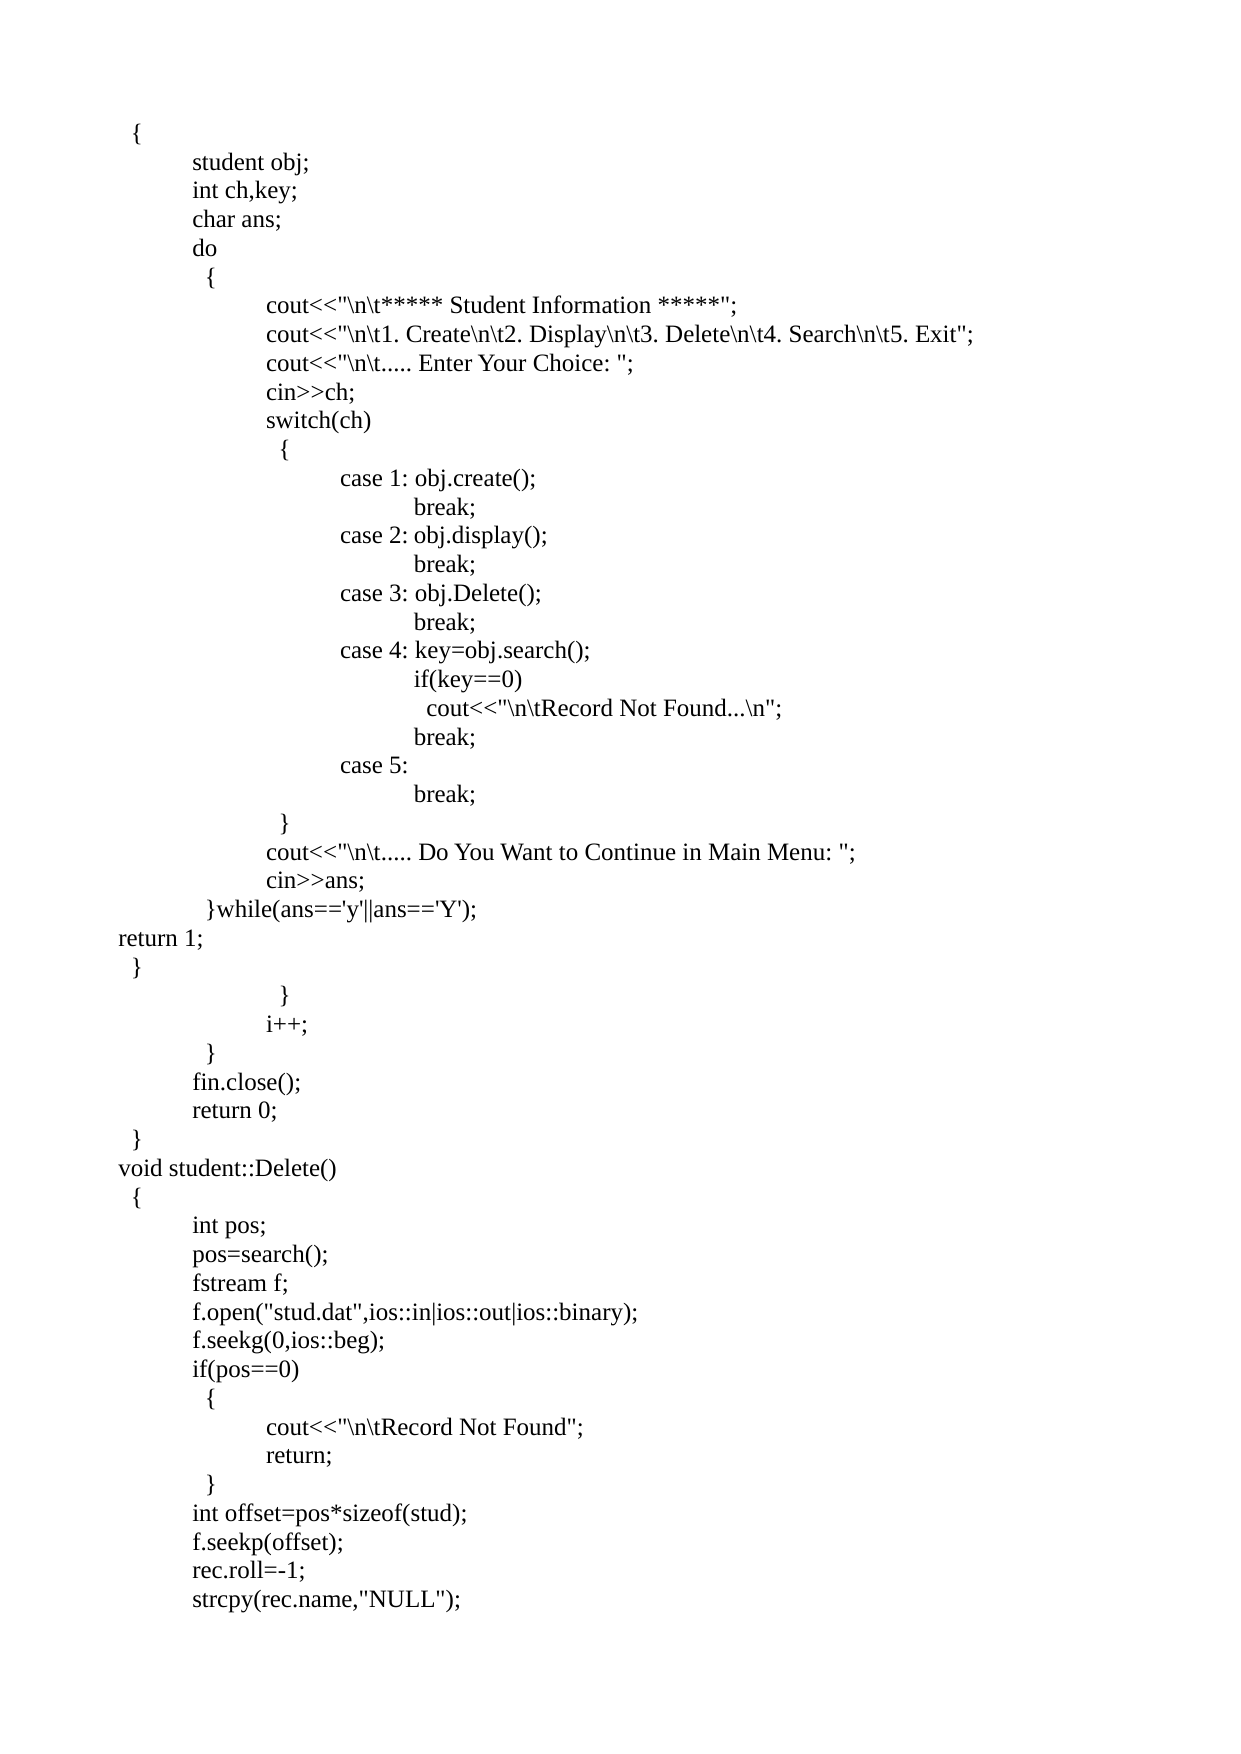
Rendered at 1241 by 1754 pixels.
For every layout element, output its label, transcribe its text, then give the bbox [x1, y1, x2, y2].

text case 1: obj.create(); [118, 463, 1122, 492]
text } [118, 981, 1122, 1009]
text { [118, 1383, 1122, 1412]
text break; [118, 779, 1122, 808]
text cout<<"\n\t..... Do You Want to Continue in Main Menu: "; [118, 837, 1122, 866]
text { [118, 434, 1122, 463]
text } [118, 952, 1122, 981]
text }while(ans=='y'||ans=='Y'); [118, 894, 1122, 923]
text } [118, 1124, 1122, 1153]
text cin>>ch; [118, 377, 1122, 406]
text strcpy(rec.name,"NULL"); [118, 1584, 1122, 1613]
text } [118, 1469, 1122, 1498]
text f.seekp(offset); [118, 1527, 1122, 1556]
text f.open("stud.dat",ios::in|ios::out|ios::binary); [118, 1297, 1122, 1326]
text return 1; [118, 923, 1122, 952]
text cout<<"\n\tRecord Not Found...\n"; [118, 693, 1122, 722]
text if(pos==0) [118, 1354, 1122, 1383]
text pos=search(); [118, 1239, 1122, 1268]
text cout<<"\n\tRecord Not Found"; [118, 1412, 1122, 1441]
text case 4: key=obj.search(); [118, 636, 1122, 664]
text cout<<"\n\t..... Enter Your Choice: "; [118, 348, 1122, 377]
text char ans; [118, 204, 1122, 233]
text fstream f; [118, 1268, 1122, 1297]
text fin.close(); [118, 1067, 1122, 1096]
text case 2: obj.display(); [118, 521, 1122, 549]
text if(key==0) [118, 664, 1122, 693]
text return 0; [118, 1096, 1122, 1124]
text int ch,key; [118, 176, 1122, 204]
text i++; [118, 1009, 1122, 1038]
text break; [118, 549, 1122, 578]
text case 3: obj.Delete(); [118, 578, 1122, 607]
text int offset=pos*sizeof(stud); [118, 1498, 1122, 1527]
text { [118, 1182, 1122, 1211]
text } [118, 1038, 1122, 1067]
text cout<<"\n\t***** Student Information *****"; [118, 291, 1122, 319]
text case 5: [118, 751, 1122, 779]
text void student::Delete() [118, 1153, 1122, 1182]
text break; [118, 607, 1122, 636]
text switch(ch) [118, 406, 1122, 434]
text cin>>ans; [118, 866, 1122, 894]
text { [118, 118, 1122, 147]
text student obj; [118, 147, 1122, 176]
text f.seekg(0,ios::beg); [118, 1326, 1122, 1354]
text cout<<"\n\t1. Create\n\t2. Display\n\t3. Delete\n\t4. Search\n\t5. Exit"; [118, 319, 1122, 348]
text { [118, 262, 1122, 291]
text return; [118, 1441, 1122, 1469]
text do [118, 233, 1122, 262]
text int pos; [118, 1211, 1122, 1239]
text } [118, 808, 1122, 837]
text rec.roll=-1; [118, 1556, 1122, 1584]
text break; [118, 722, 1122, 751]
text break; [118, 492, 1122, 521]
